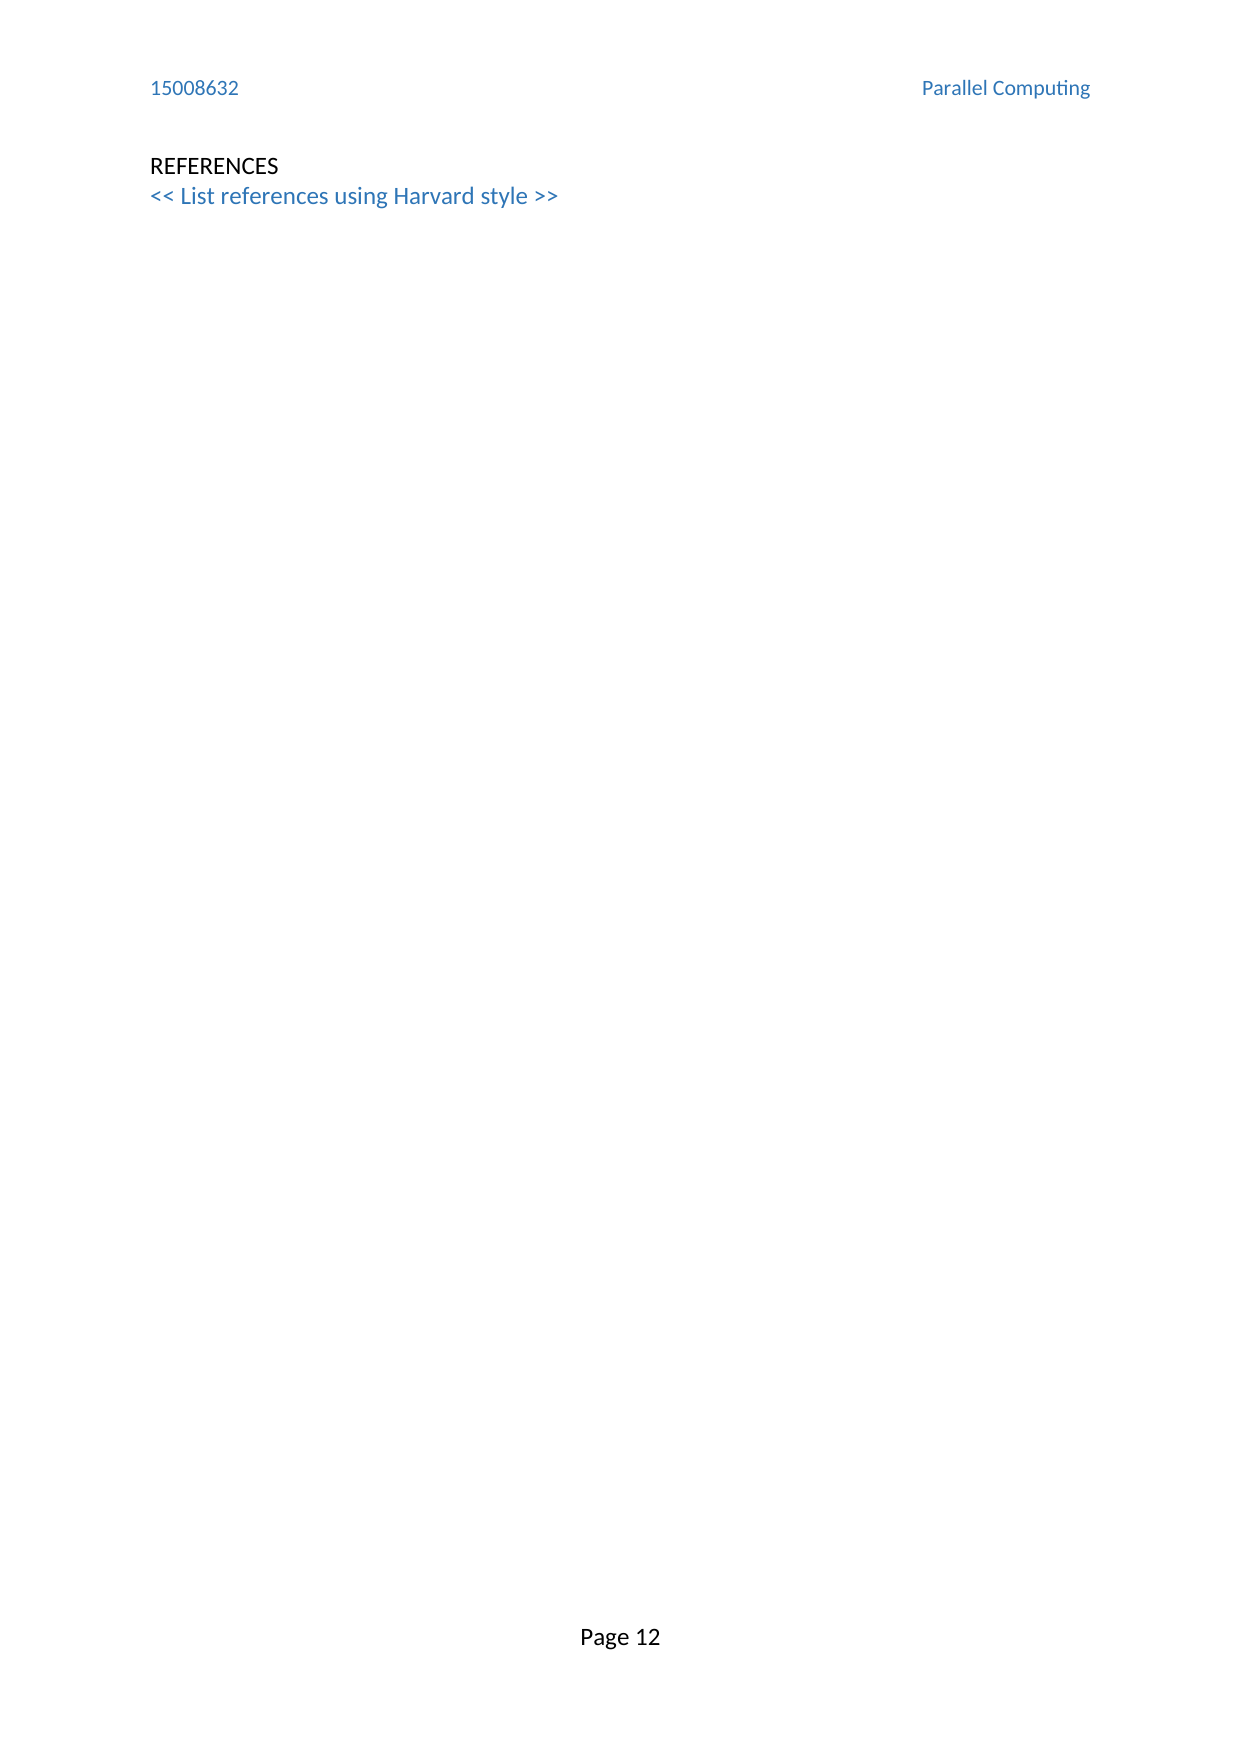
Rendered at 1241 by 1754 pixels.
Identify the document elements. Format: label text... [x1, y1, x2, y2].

text REFERENCES [150, 150, 1090, 181]
text << List references using Harvard style >> [150, 181, 1090, 211]
